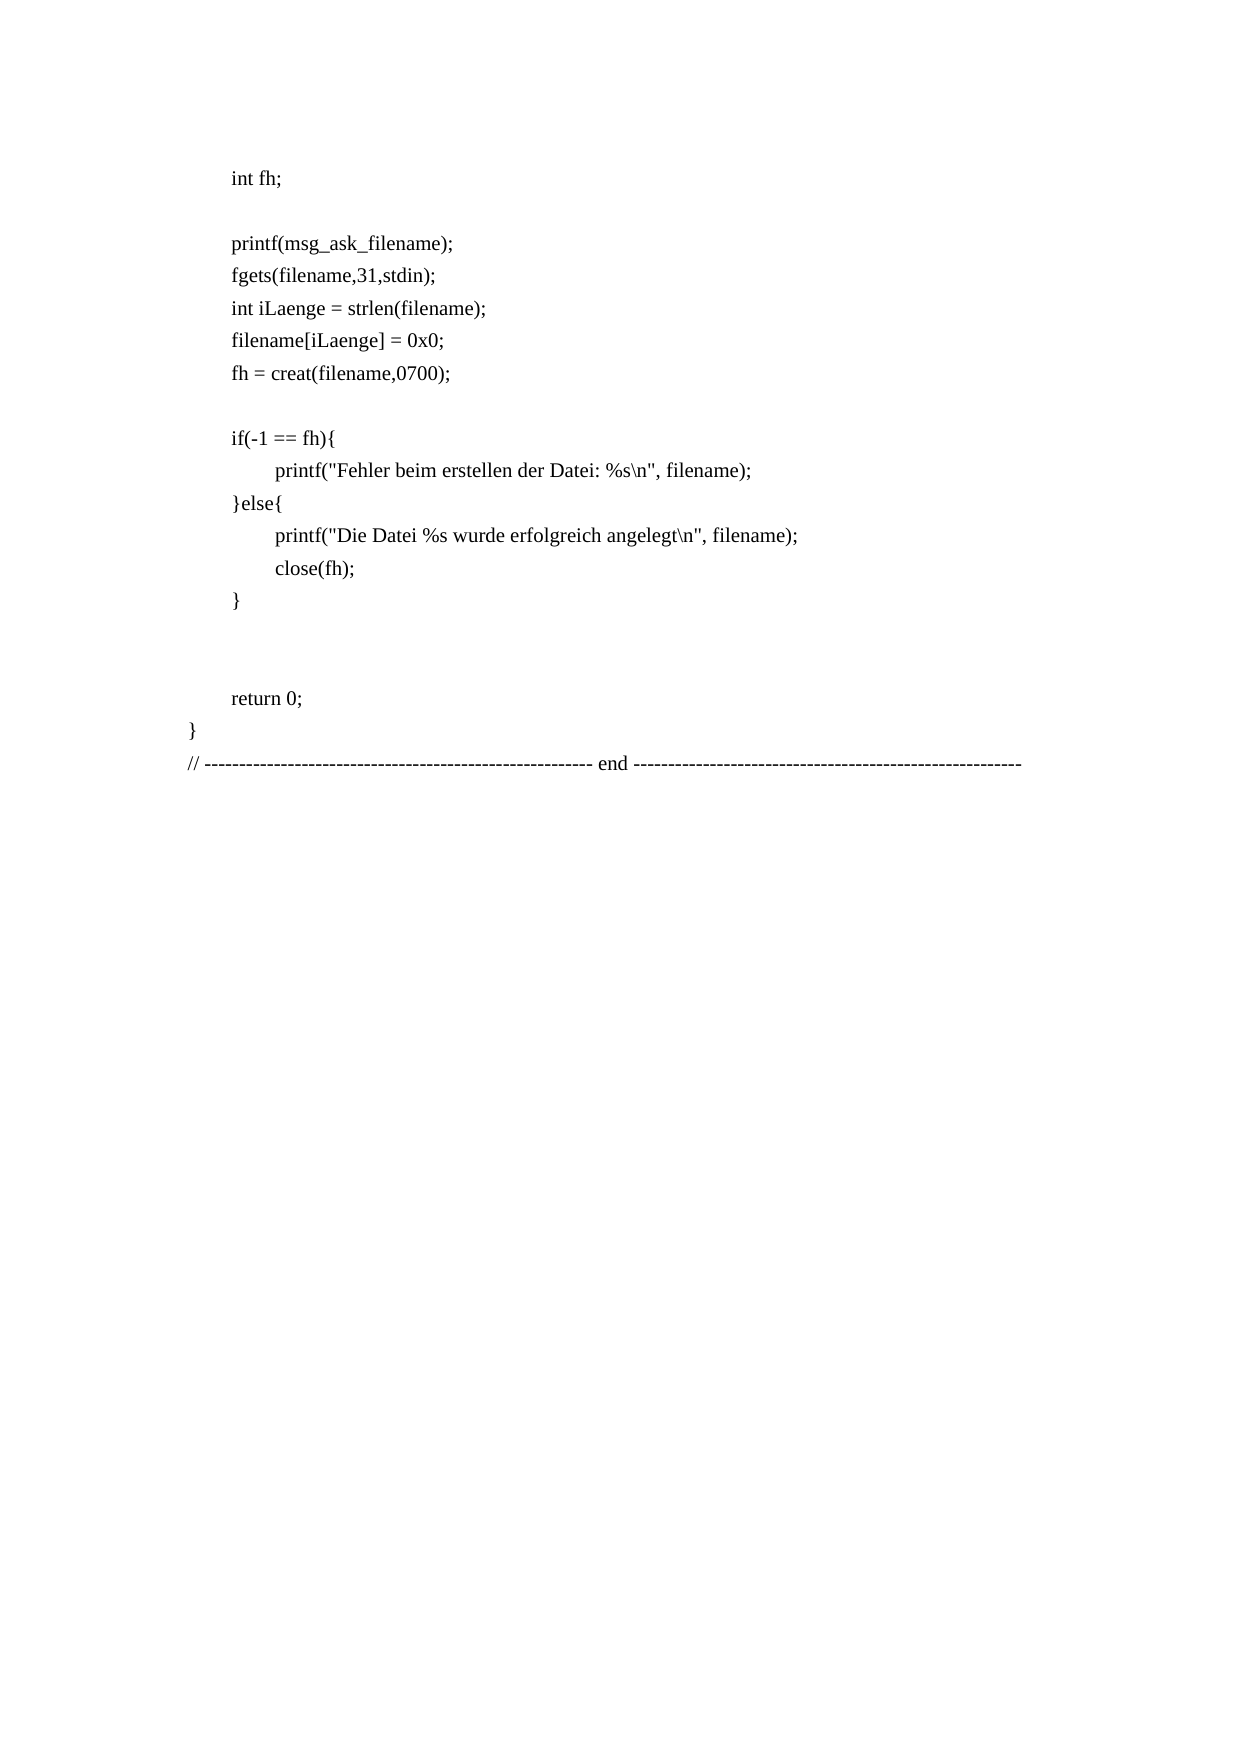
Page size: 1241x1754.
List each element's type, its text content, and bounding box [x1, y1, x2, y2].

text filename[iLaenge] = 0x0; [187, 324, 1053, 357]
text return 0; [187, 682, 1053, 714]
text } [187, 584, 1053, 617]
text fh = creat(filename,0700); [187, 357, 1053, 389]
text fgets(filename,31,stdin); [187, 259, 1053, 292]
text printf(msg_ask_filename); [187, 227, 1053, 259]
text int iLaenge = strlen(filename); [187, 292, 1053, 324]
text if(-1 == fh){ [187, 422, 1053, 454]
text }else{ [187, 487, 1053, 519]
text // -------------------------------------------------------- end -------------------------------------------------------- [187, 747, 1053, 779]
text printf("Die Datei %s wurde erfolgreich angelegt\n", filename); [187, 519, 1053, 552]
text close(fh); [187, 552, 1053, 584]
text printf("Fehler beim erstellen der Datei: %s\n", filename); [187, 454, 1053, 487]
text } [187, 714, 1053, 747]
text int fh; [187, 162, 1053, 194]
